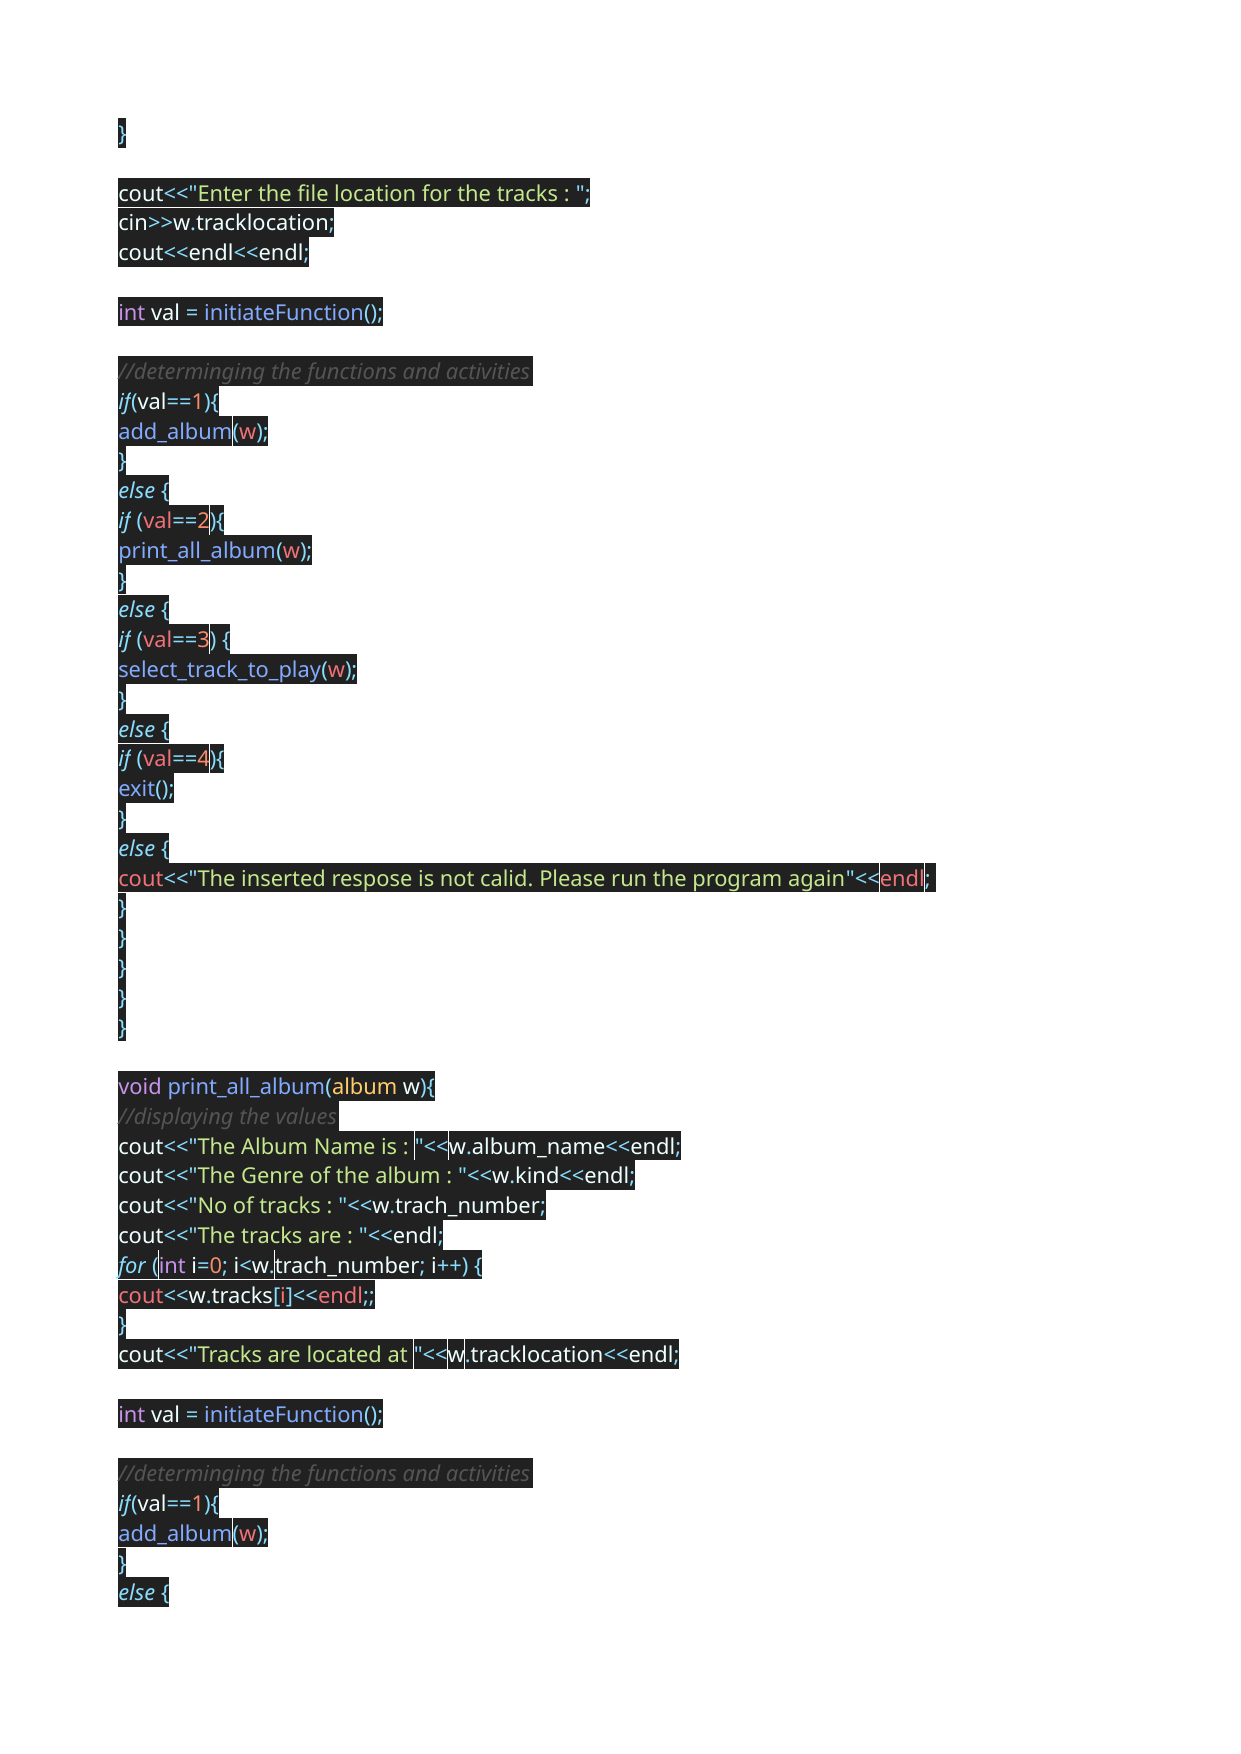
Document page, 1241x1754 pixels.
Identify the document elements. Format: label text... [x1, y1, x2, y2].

text cout<<"The inserted respose is not calid. Please run the program again"<<endl; [118, 863, 1122, 892]
text if (val==4){ [118, 743, 1122, 773]
text if (val==3) { [118, 624, 1122, 654]
text cout<<endl<<endl; [118, 237, 1122, 267]
text cout<<"The Album Name is : "<<w.album_name<<endl; [118, 1131, 1122, 1160]
text cout<<"Enter the file location for the tracks : "; [118, 178, 1122, 207]
text for (int i=0; i<w.trach_number; i++) { [118, 1250, 1122, 1279]
text cout<<w.tracks[i]<<endl;; [118, 1279, 1122, 1309]
text exit(); [118, 773, 1122, 803]
text else { [118, 1577, 1122, 1607]
text int val = initiateFunction(); [118, 297, 1122, 326]
text else { [118, 475, 1122, 505]
text //displaying the values [118, 1101, 1122, 1131]
text if(val==1){ [118, 386, 1122, 416]
text } [118, 982, 1122, 1012]
text } [118, 446, 1122, 475]
text if(val==1){ [118, 1488, 1122, 1518]
text //determinging the functions and activities [118, 356, 1122, 386]
text else { [118, 833, 1122, 863]
text add_album(w); [118, 1518, 1122, 1547]
text int val = initiateFunction(); [118, 1399, 1122, 1428]
text else { [118, 714, 1122, 743]
text } [118, 1309, 1122, 1339]
text cout<<"Tracks are located at "<<w.tracklocation<<endl; [118, 1339, 1122, 1369]
text } [118, 892, 1122, 922]
text } [118, 952, 1122, 982]
text cin>>w.tracklocation; [118, 207, 1122, 237]
text else { [118, 594, 1122, 624]
text print_all_album(w); [118, 535, 1122, 565]
text } [118, 1012, 1122, 1041]
text if (val==2){ [118, 505, 1122, 535]
text } [118, 684, 1122, 714]
text cout<<"The Genre of the album : "<<w.kind<<endl; [118, 1160, 1122, 1190]
text //determinging the functions and activities [118, 1458, 1122, 1488]
text } [118, 1547, 1122, 1577]
text } [118, 118, 1122, 148]
text add_album(w); [118, 416, 1122, 446]
text cout<<"The tracks are : "<<endl; [118, 1220, 1122, 1250]
text } [118, 565, 1122, 594]
text } [118, 803, 1122, 833]
text void print_all_album(album w){ [118, 1071, 1122, 1101]
text select_track_to_play(w); [118, 654, 1122, 684]
text cout<<"No of tracks : "<<w.trach_number; [118, 1190, 1122, 1220]
text } [118, 922, 1122, 952]
